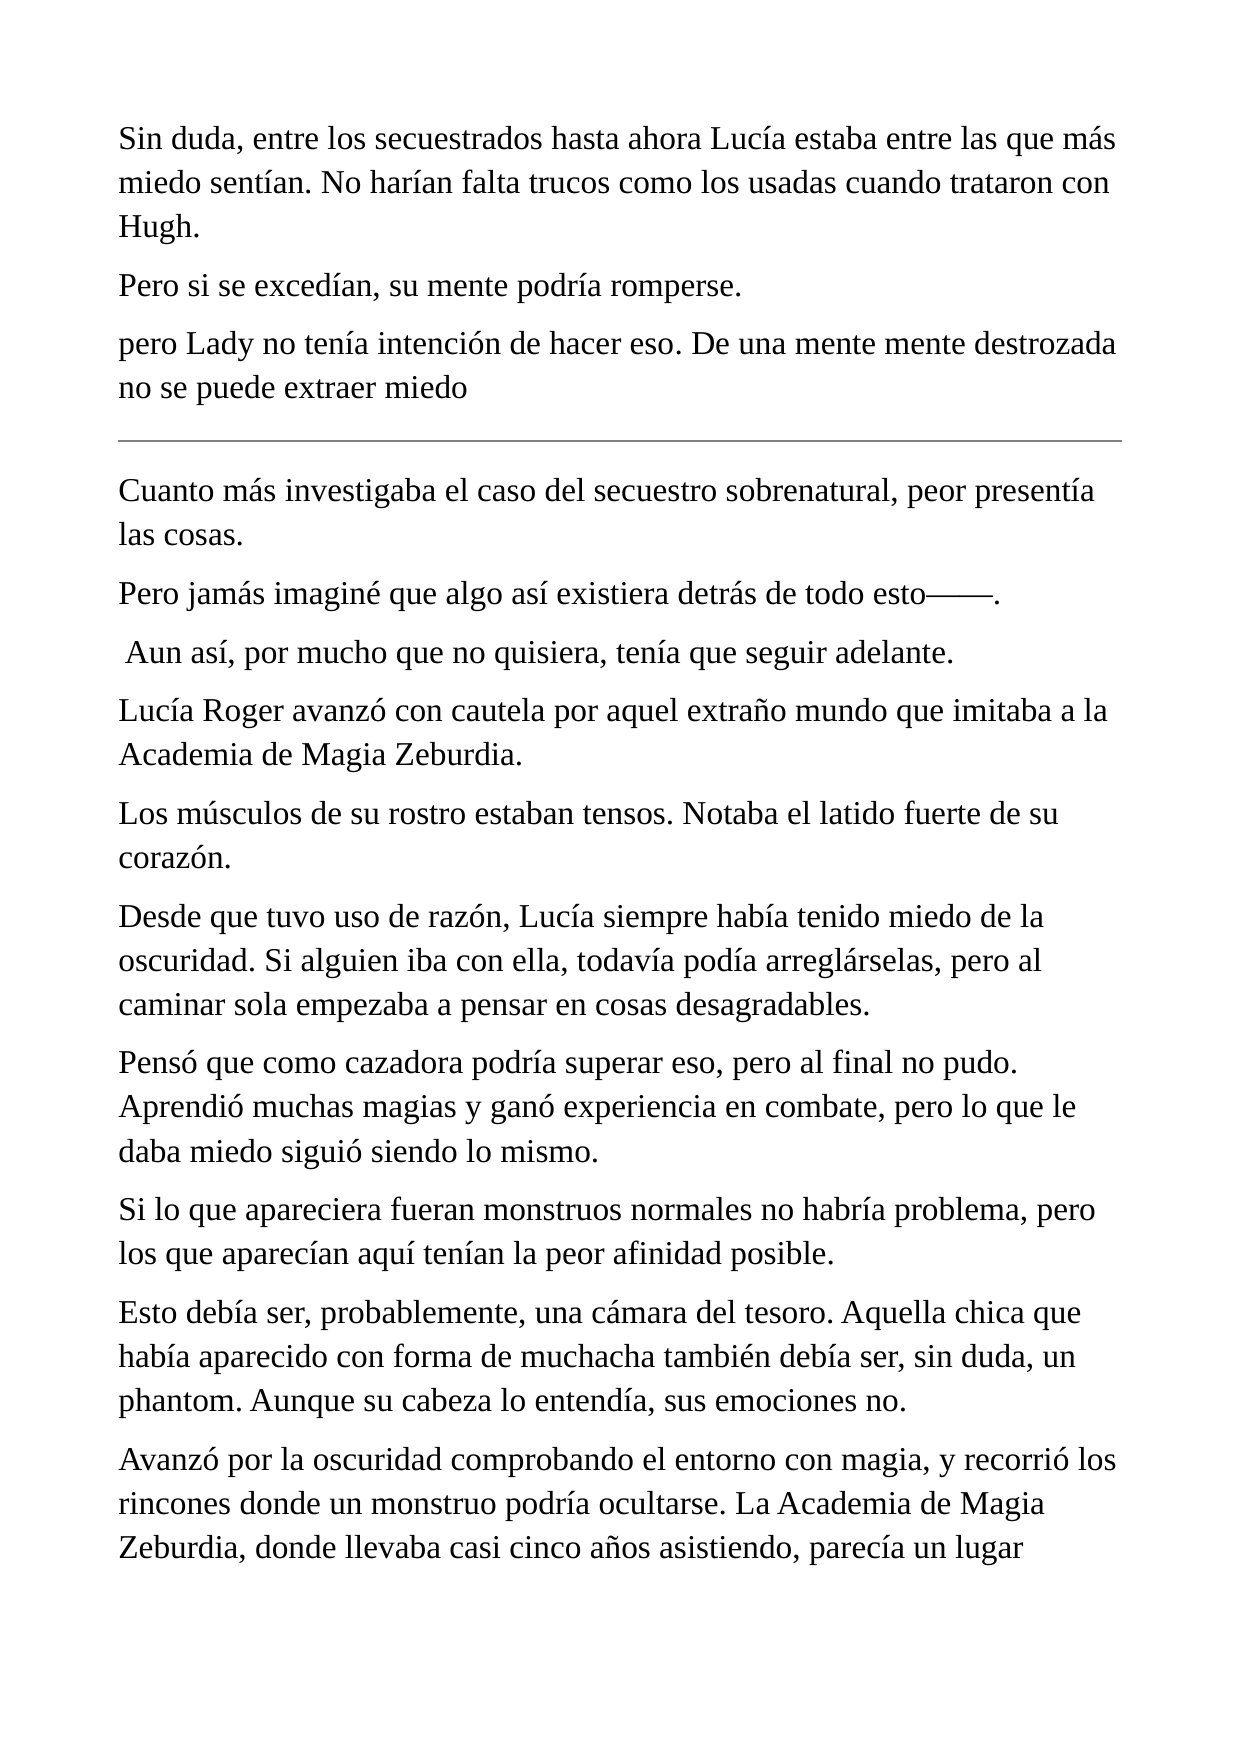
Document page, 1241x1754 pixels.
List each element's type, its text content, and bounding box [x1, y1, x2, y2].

text pero Lady no tenía intención de hacer eso. De una mente mente destrozada no se puede extraer miedo [118, 323, 1122, 406]
text Esto debía ser, probablemente, una cámara del tesoro. Aquella chica que había aparecido con forma de muchacha también debía ser, sin duda, un phantom. Aunque su cabeza lo entendía, sus emociones no. [118, 1292, 1122, 1419]
text Si lo que apareciera fueran monstruos normales no habría problema, pero los que aparecían aquí tenían la peor afinidad posible. [118, 1189, 1122, 1272]
text Pensó que como cazadora podría superar eso, pero al final no pudo. Aprendió muchas magias y ganó experiencia en combate, pero lo que le daba miedo siguió siendo lo mismo. [118, 1043, 1122, 1169]
text Los músculos de su rostro estaban tensos. Notaba el latido fuerte de su corazón. [118, 793, 1122, 876]
text Pero si se excedían, su mente podría romperse. [118, 265, 1122, 303]
text Lucía Roger avanzó con cautela por aquel extraño mundo que imitaba a la Academia de Magia Zeburdia. [118, 691, 1122, 773]
text Cuanto más investigaba el caso del secuestro sobrenatural, peor presentía las cosas. [118, 471, 1122, 553]
text Pero jamás imaginé que algo así existiera detrás de todo esto――. [118, 573, 1122, 612]
text Sin duda, entre los secuestrados hasta ahora Lucía estaba entre las que más miedo sentían. No harían falta trucos como los usadas cuando trataron con Hugh. [118, 118, 1122, 244]
text Desde que tuvo uso de razón, Lucía siempre había tenido miedo de la oscuridad. Si alguien iba con ella, todavía podía arreglárselas, pero al caminar sola empezaba a pensar en cosas desagradables. [118, 896, 1122, 1022]
text Aun así, por mucho que no quisiera, tenía que seguir adelante. [118, 632, 1122, 670]
text Avanzó por la oscuridad comprobando el entorno con magia, y recorrió los rincones donde un monstruo podría ocultarse. La Academia de Magia Zeburdia, donde llevaba casi cinco años asistiendo, parecía un lugar [118, 1439, 1122, 1565]
